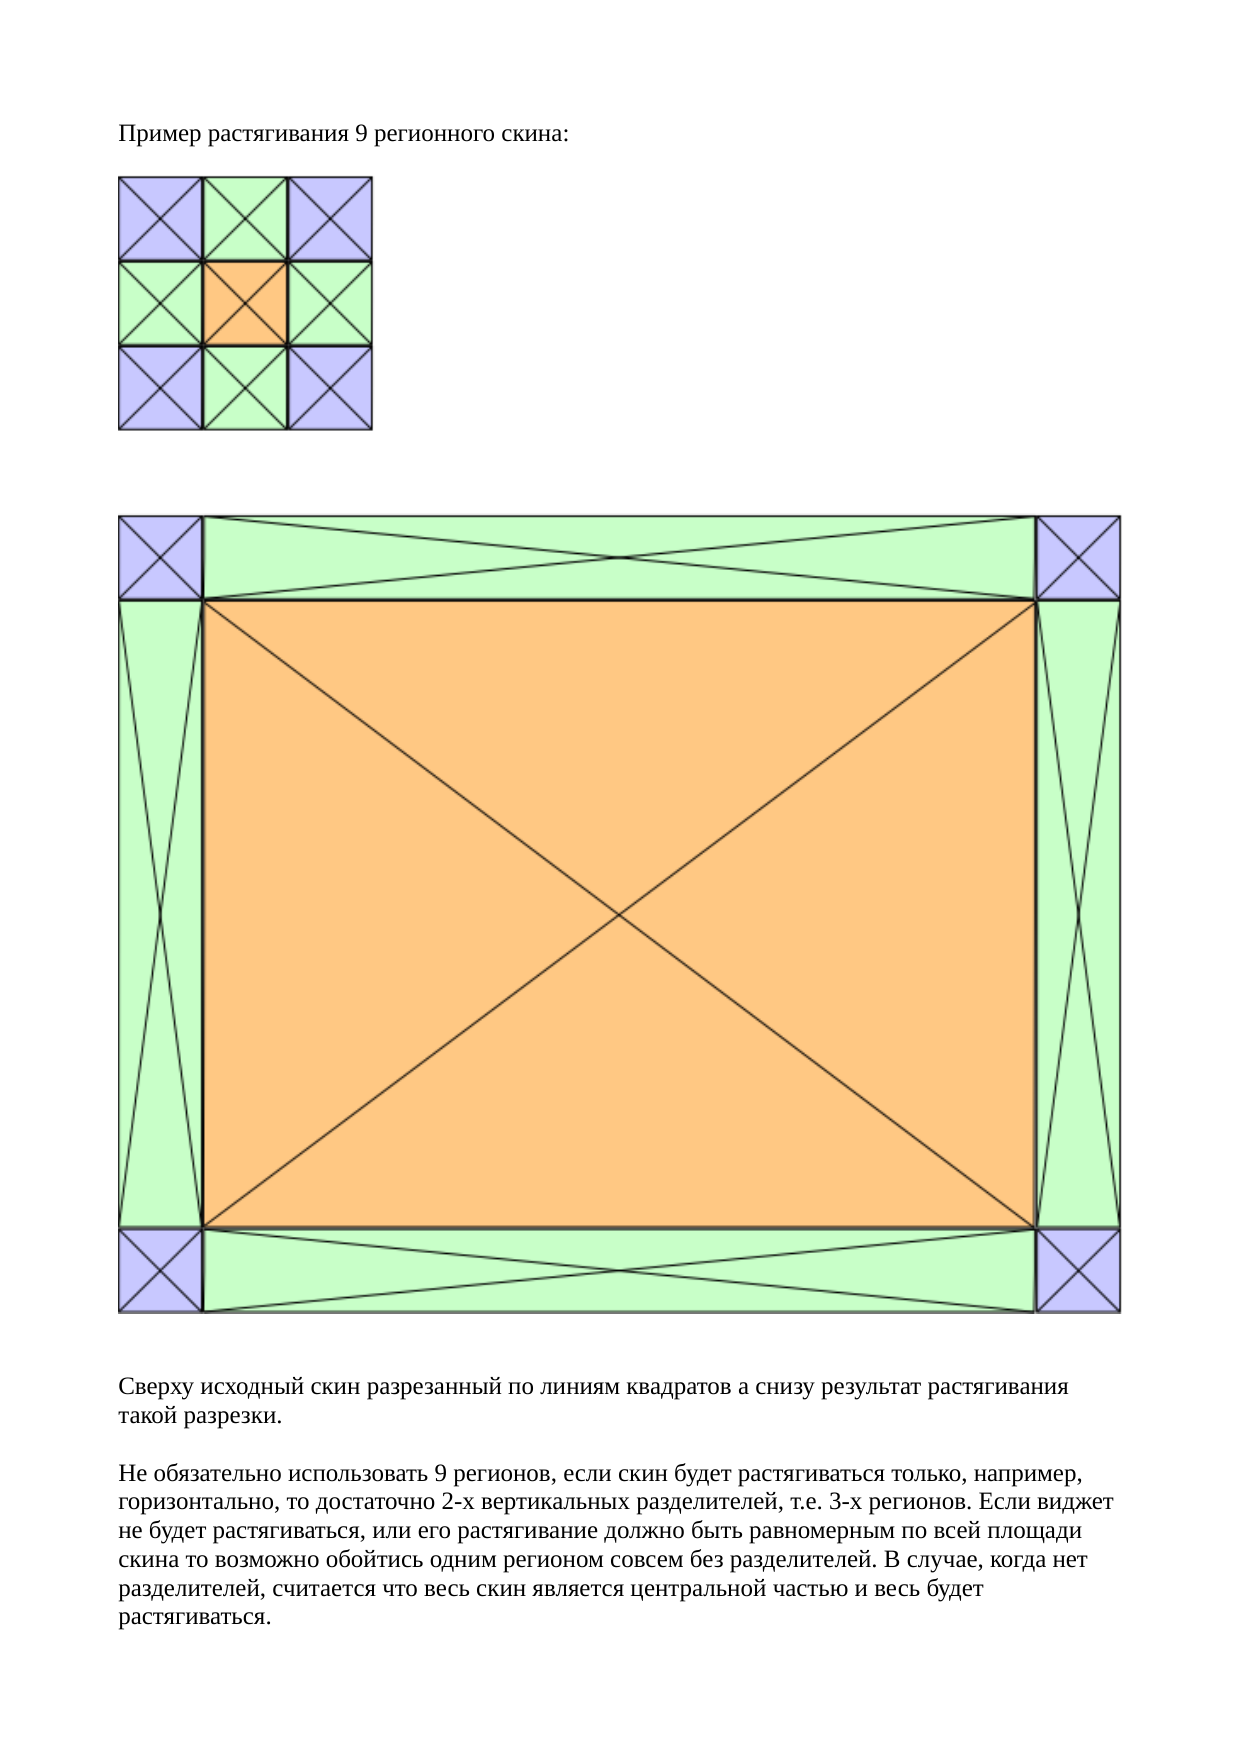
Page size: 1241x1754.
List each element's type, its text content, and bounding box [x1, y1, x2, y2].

text Сверху исходный скин разрезанный по линиям квадратов а снизу результат растягивания такой разрезки. [118, 1371, 1122, 1429]
picture [118, 175, 1123, 1314]
text Пример растягивания 9 регионного скина: [118, 118, 1122, 147]
text Не обязательно использовать 9 регионов, если скин будет растягиваться только, например, горизонтально, то достаточно 2-х вертикальных разделителей, т.е. 3-х регионов. Если виджет не будет растягиваться, или его растягивание должно быть равномерным по всей площади скина то возможно обойтись одним регионом совсем без разделителей. В случае, когда нет разделителей, считается что весь скин является центральной частью и весь будет растягиваться. [118, 1458, 1122, 1630]
